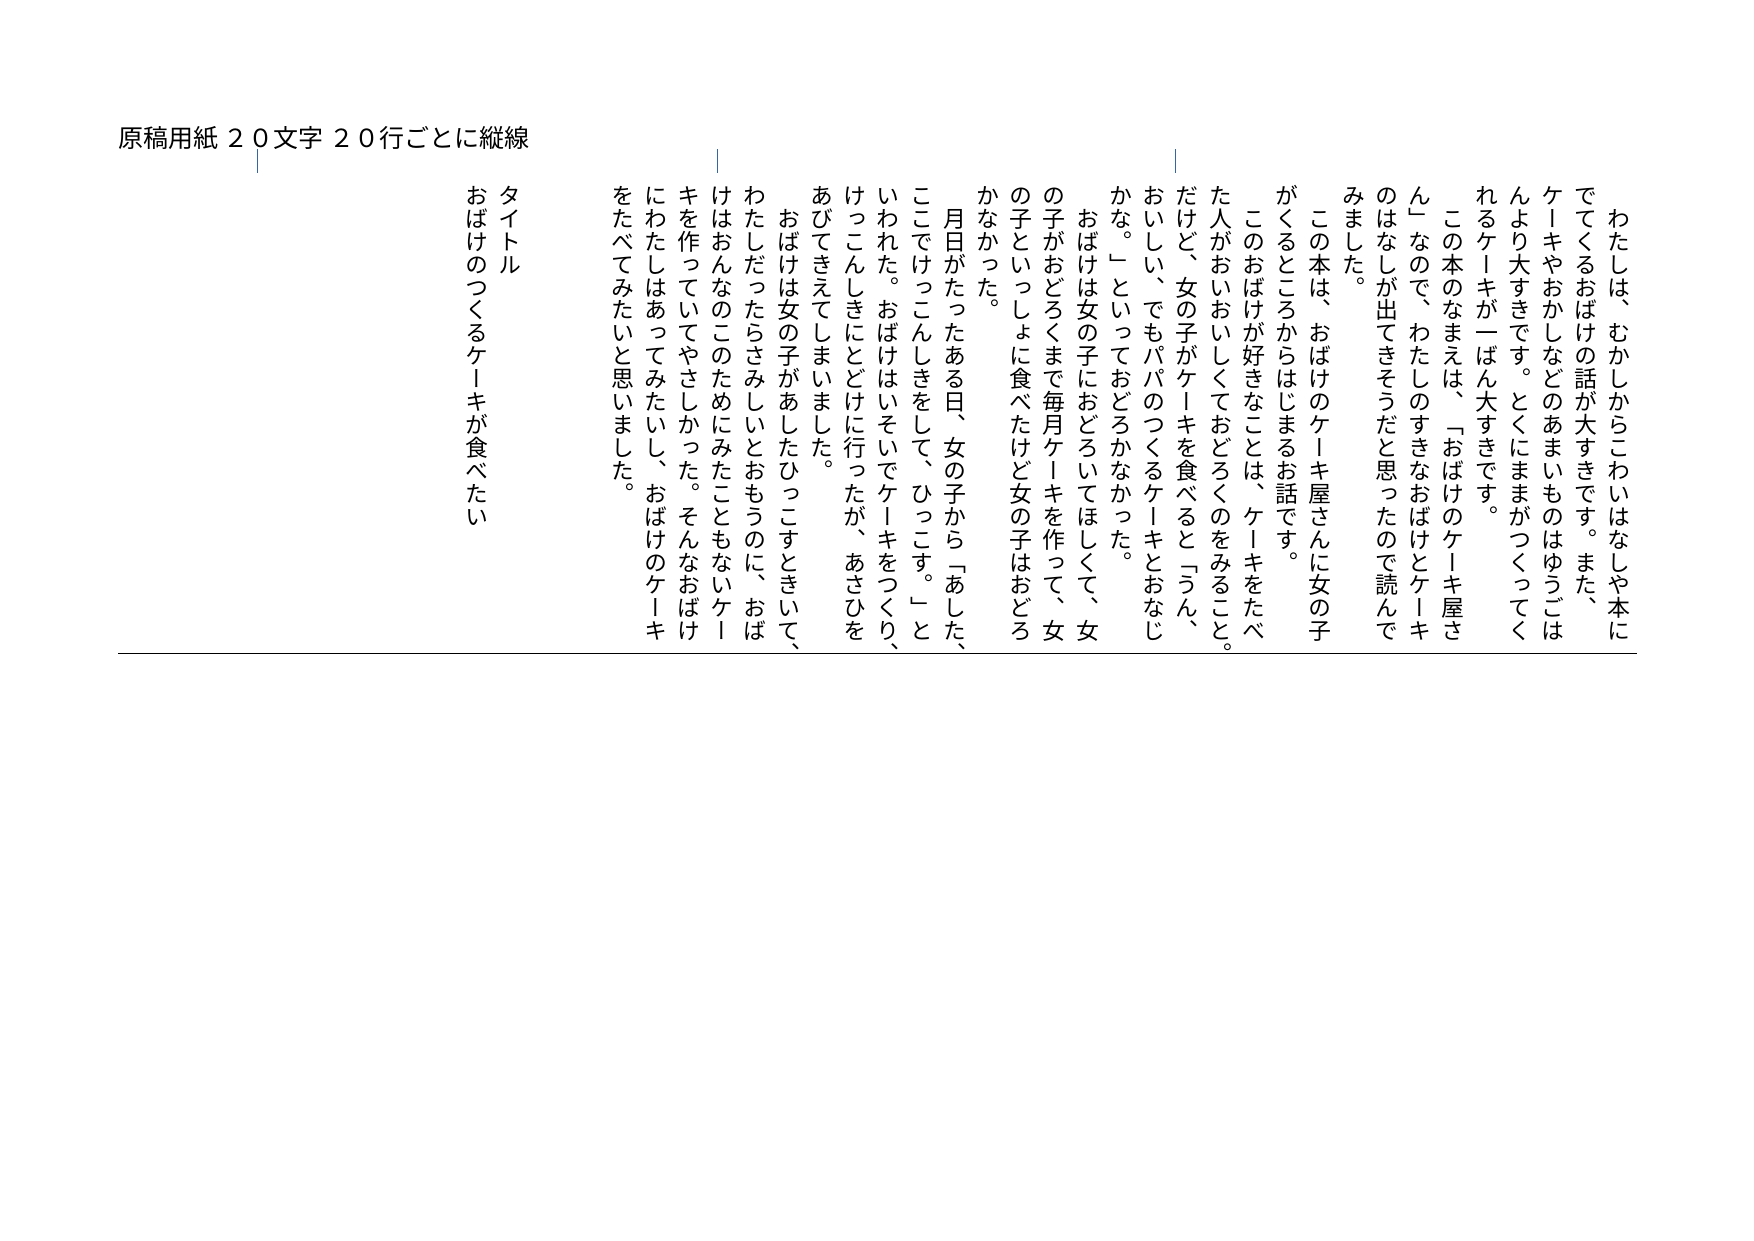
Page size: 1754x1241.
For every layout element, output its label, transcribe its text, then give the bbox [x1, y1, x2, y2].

text タイトル [493, 184, 527, 651]
text おばけのつくるケーキが食べたい [460, 184, 493, 651]
text この本のなまえは、「おばけのケーキ屋さん」なので、わたしのすきなおばけとケーキのはなしが出てきそうだと思ったので読んでみました。 [1337, 184, 1470, 651]
text 月日がたったある日、女の子から「あした、ここでけっこんしきをして、ひっこす。」といわれた。おばけはいそいでケーキをつくり、けっこんしきにとどけに行ったが、あさひをあびてきえてしまいました。 [805, 184, 971, 651]
text おばけは女の子におどろいてほしくて、女の子がおどろくまで毎月ケーキを作って、女の子といっしょに食べたけど女の子はおどろかなかった。 [971, 184, 1104, 651]
text このおばけが好きなことは、ケーキをたべた人がおいおいしくておどろくのをみること。だけど、女の子がケーキを食べると「うん、おいしい、でもパパのつくるケーキとおなじかな。」といっておどろかなかった。 [1104, 184, 1270, 651]
text わたしは、むかしからこわいはなしや本にでてくるおばけの話が大すきです。また、ケーキやおかしなどのあまいものはゆうごはんより大すきです。とくにままがつくってくれるケーキが一ばん大すきです。 [1470, 184, 1636, 651]
text おばけは女の子があしたひっこすときいて、わたしだったらさみしいとおもうのに、おばけはおんなのこのためにみたこともないケーキを作っていてやさしかった。そんなおばけにわたしはあってみたいし、おばけのケーキをたべてみたいと思いました。 [606, 184, 805, 651]
text この本は、おばけのケーキ屋さんに女の子がくるところからはじまるお話です。 [1270, 184, 1337, 651]
